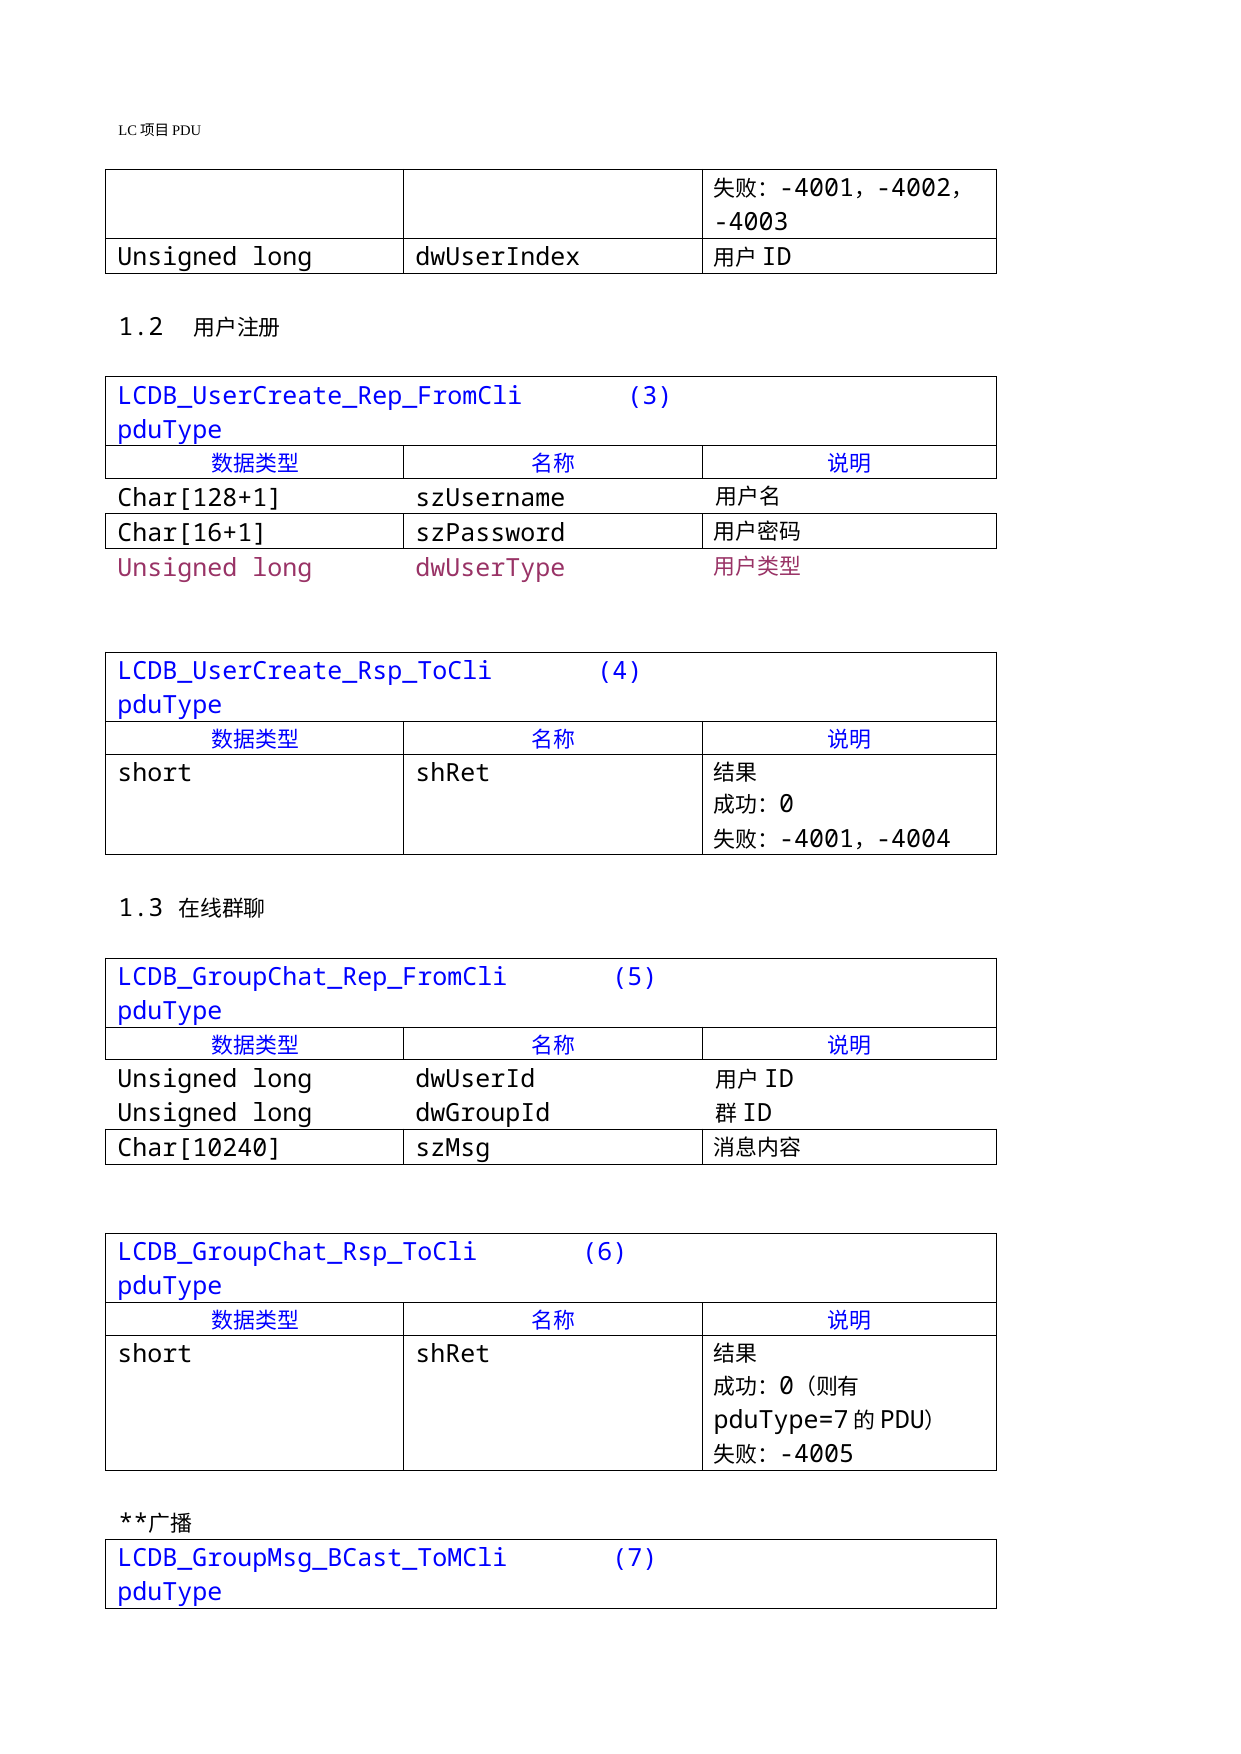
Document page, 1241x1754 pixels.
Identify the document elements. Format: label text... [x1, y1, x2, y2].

table_cell shRet [404, 755, 702, 854]
table_cell 用户类型 [702, 549, 996, 583]
table_cell 用户名 [704, 479, 996, 513]
table_cell dwUserType [404, 549, 702, 583]
table_cell Unsigned long [106, 549, 404, 583]
table_cell 数据类型 [106, 1028, 403, 1059]
table_cell 数据类型 [106, 1303, 403, 1335]
table_cell 结果 成功：0 失败：-4001，-4004 [703, 755, 996, 854]
table_cell [106, 170, 403, 238]
table_cell 群ID [704, 1095, 996, 1128]
table_cell 说明 [703, 1028, 996, 1059]
table_cell short [106, 1336, 403, 1469]
table_cell 用户ID [704, 1060, 996, 1094]
table_cell 说明 [703, 1303, 996, 1335]
table_cell shRet [404, 1336, 702, 1469]
table_cell dwUserId [404, 1060, 704, 1094]
table_cell 消息内容 [703, 1130, 996, 1164]
table_cell Char[10240] [106, 1130, 403, 1164]
table_cell 结果 成功：0（则有pduType=7的PDU） 失败：-4005 [703, 1336, 996, 1469]
table_cell 数据类型 [106, 722, 403, 753]
table_cell [404, 170, 702, 238]
table_cell Char[16+1] [106, 514, 403, 548]
table_cell szMsg [404, 1130, 702, 1164]
table_header LCDB_GroupChat_Rep_FromCli (5) pduType [106, 959, 996, 1027]
table_cell 失败：-4001，-4002， -4003 [703, 170, 996, 238]
table_cell dwUserIndex [404, 239, 702, 273]
table_cell 名称 [404, 1028, 702, 1059]
table_cell Char[128+1] [106, 479, 404, 513]
table_header LCDB_GroupMsg_BCast_ToMCli (7) pduType [106, 1540, 996, 1608]
table_cell 名称 [404, 722, 702, 753]
table_cell 名称 [404, 1303, 702, 1335]
text **广播 [118, 1505, 1122, 1539]
table_header LCDB_UserCreate_Rep_FromCli (3) pduType [106, 377, 996, 445]
table_cell Unsigned long [106, 1060, 404, 1094]
table_cell short [106, 755, 403, 854]
table_cell Unsigned long [106, 1095, 404, 1128]
text 1.3 在线群聊 [118, 889, 1122, 923]
table_cell 说明 [703, 446, 996, 478]
table_cell Unsigned long [106, 239, 403, 273]
table_cell 用户密码 [703, 514, 996, 548]
table_cell 数据类型 [106, 446, 403, 478]
table_cell szPassword [404, 514, 702, 548]
table_header LCDB_UserCreate_Rsp_ToCli (4) pduType [106, 653, 996, 721]
table_cell dwGroupId [404, 1095, 704, 1128]
table_cell 名称 [404, 446, 702, 478]
table_header LCDB_GroupChat_Rsp_ToCli (6) pduType [106, 1234, 996, 1302]
text 1.2 用户注册 [118, 308, 1122, 342]
table_cell 说明 [703, 722, 996, 753]
table_cell szUsername [404, 479, 704, 513]
table_cell 用户ID [703, 239, 996, 273]
